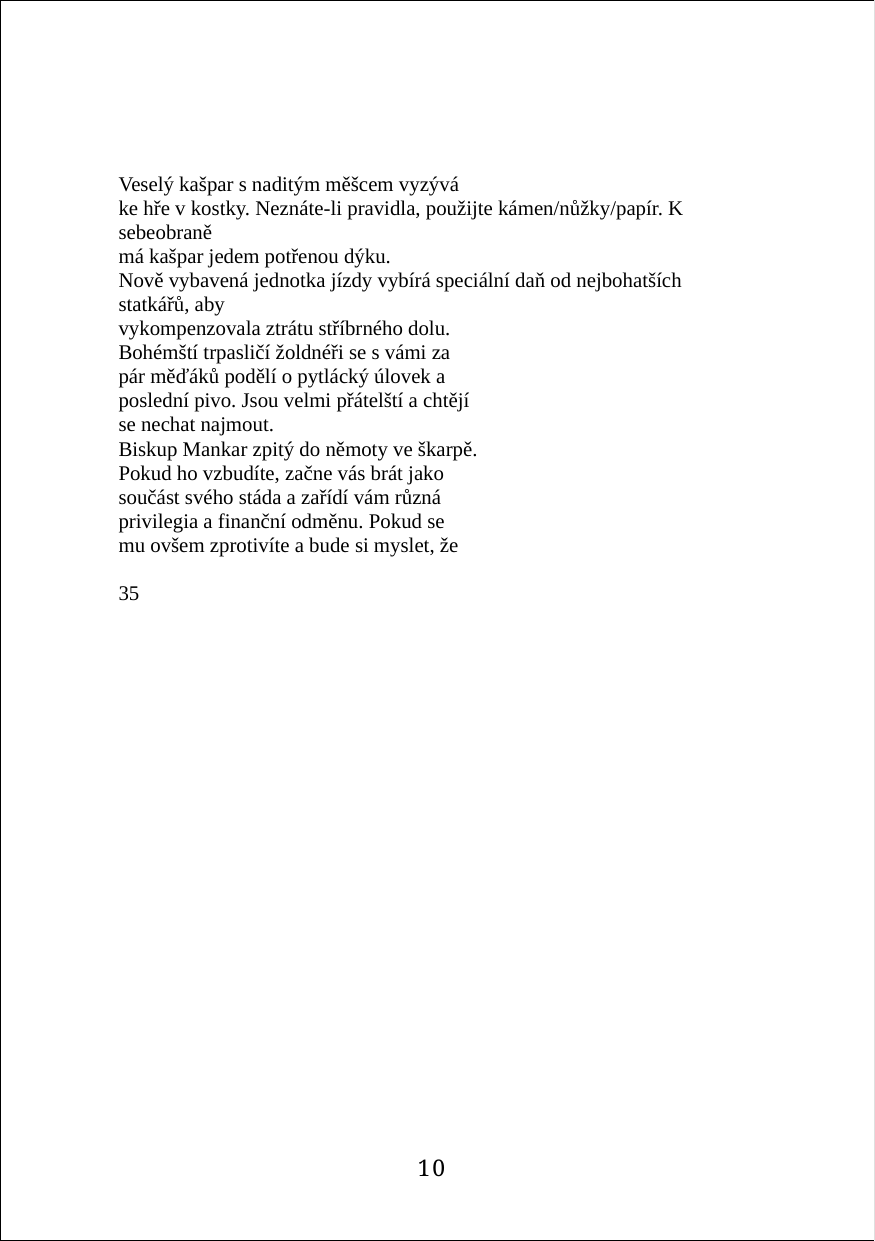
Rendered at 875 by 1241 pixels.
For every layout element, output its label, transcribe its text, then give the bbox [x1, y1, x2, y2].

text Veselý kašpar s naditým měšcem vyzývá ke hře v kostky. Neznáte-li pravidla, použijte kámen/nůžky/papír. K sebeobraně má kašpar jedem potřenou dýku. Nově vybavená jednotka jízdy vybírá speciální daň od nejbohatších statkářů, aby vykompenzovala ztrátu stříbrného dolu. Bohémští trpasličí žoldnéři se s vámi za pár měďáků podělí o pytlácký úlovek a poslední pivo. Jsou velmi přátelští a chtějí se nechat najmout. Biskup Mankar zpitý do němoty ve škarpě. Pokud ho vzbudíte, začne vás brát jako součást svého stáda a zařídí vám různá privilegia a finanční odměnu. Pokud se mu ovšem zprotivíte a bude si myslet, že 35 [118, 172, 756, 653]
